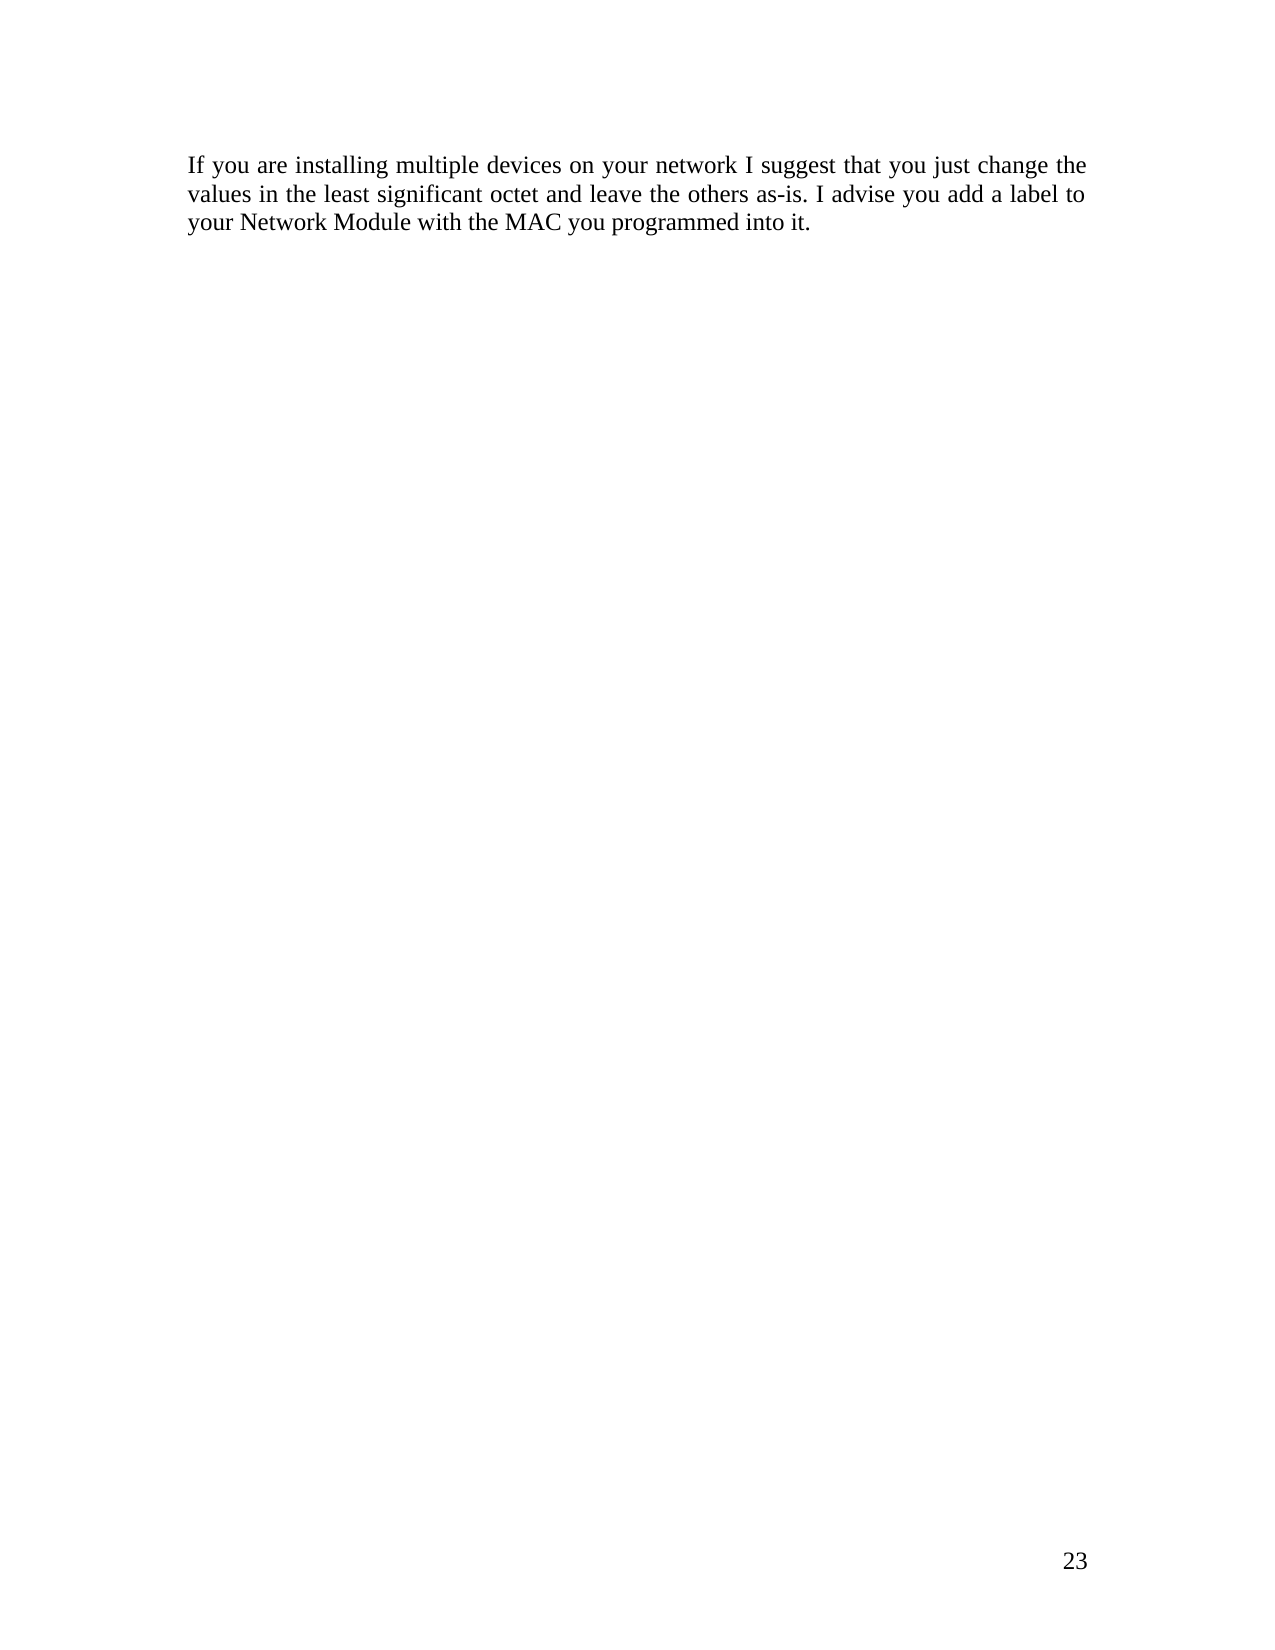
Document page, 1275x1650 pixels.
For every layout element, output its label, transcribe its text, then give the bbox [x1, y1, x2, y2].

text If you are installing multiple devices on your network I suggest that you just change the values in the least significant octet and leave the others as-is. I advise you add a label to your Network Module with the MAC you programmed into it. [187, 150, 1087, 236]
